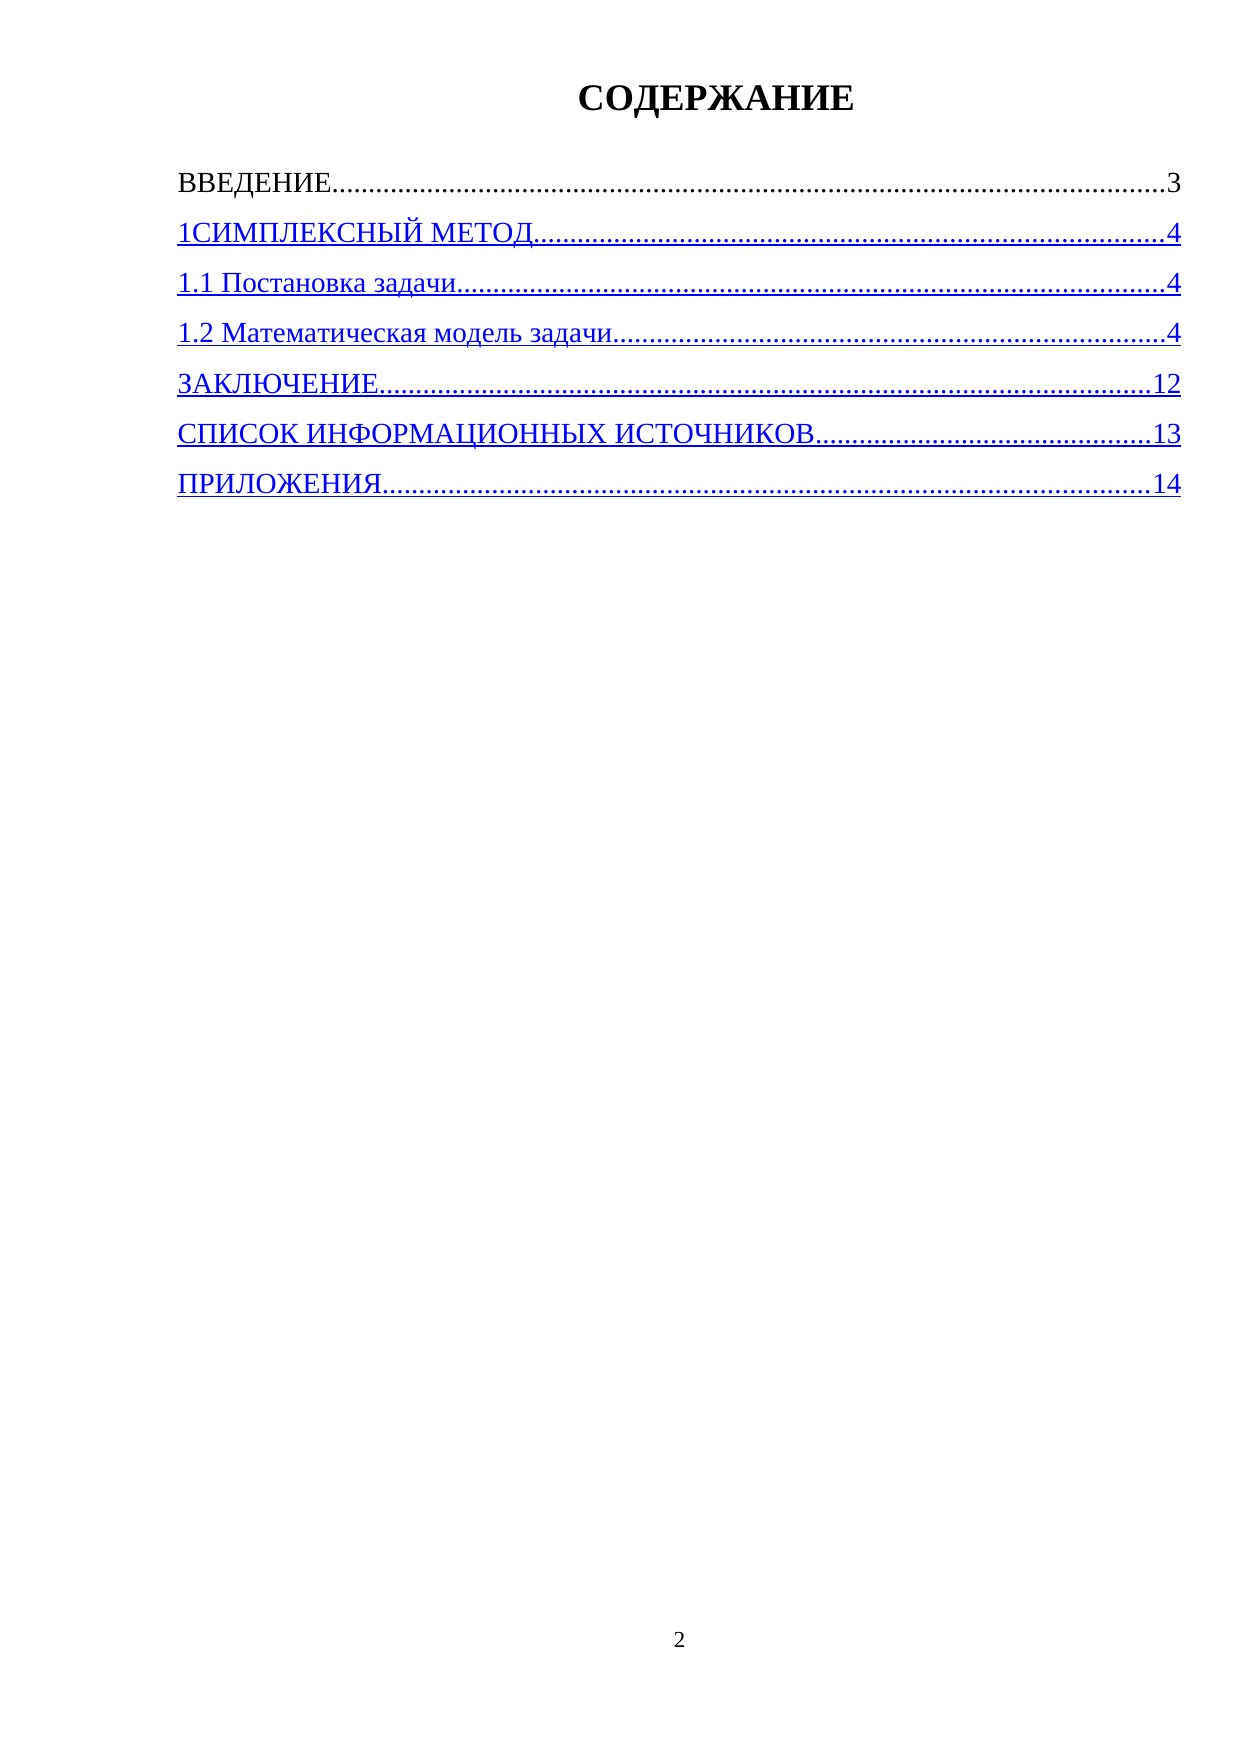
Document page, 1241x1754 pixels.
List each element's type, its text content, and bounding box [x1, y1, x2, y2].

subtitle СОДЕРЖАНИЕ [177, 75, 1181, 118]
text СПИСОК ИНФОРМАЦИОННЫХ ИСТОЧНИКОВ 13 [177, 416, 1181, 445]
text ЗАКЛЮЧЕНИЕ 12 [177, 366, 1181, 395]
text ВВЕДЕНИЕ 3 [177, 165, 1181, 198]
text 1.1 Постановка задачи 4 [177, 265, 1181, 294]
text ПРИЛОЖЕНИЯ 14 [177, 467, 1181, 496]
text 1.2 Математическая модель задачи 4 [177, 316, 1181, 345]
text 1СИМПЛЕКСНЫЙ МЕТОД 4 [177, 215, 1181, 244]
